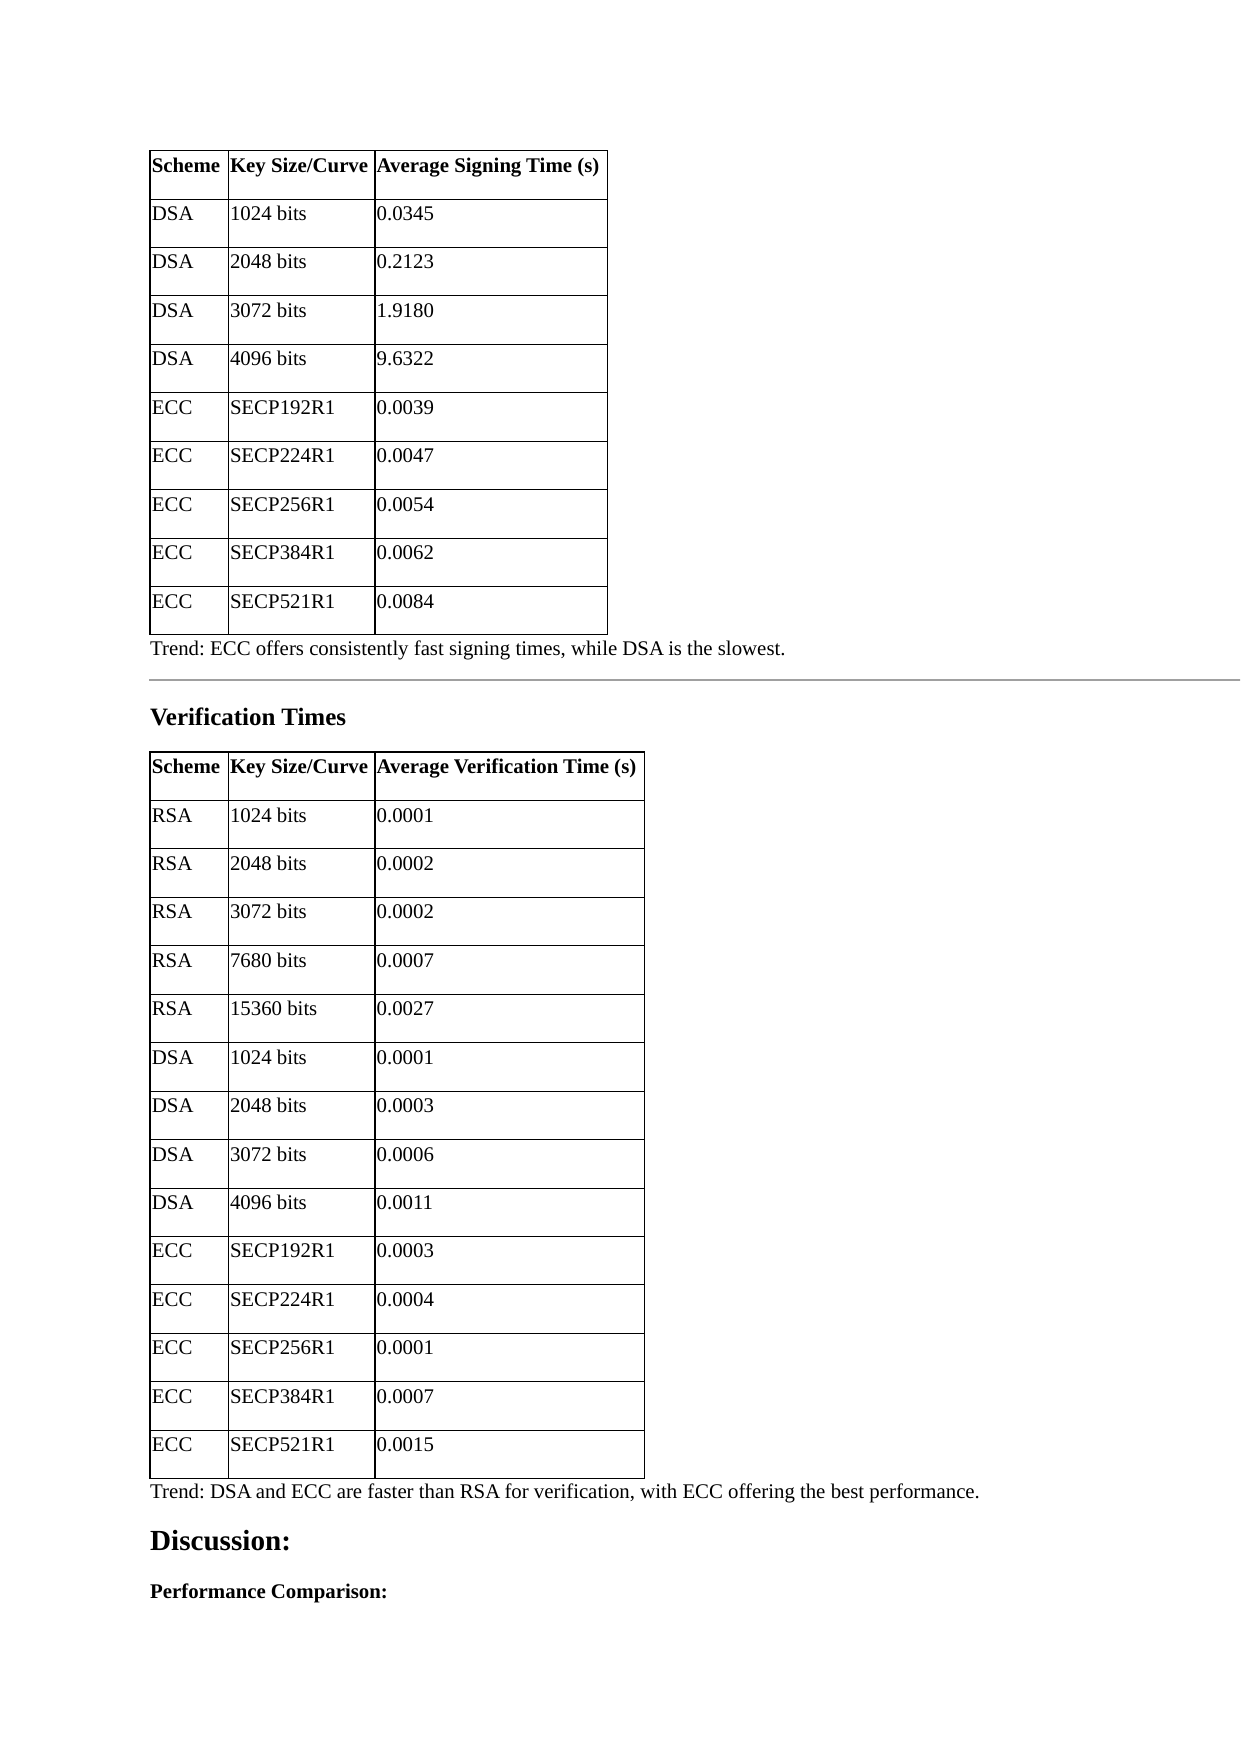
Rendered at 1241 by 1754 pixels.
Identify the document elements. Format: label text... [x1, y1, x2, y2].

table_cell 2048 bits [229, 248, 374, 295]
table_cell 0.0001 [376, 1334, 644, 1381]
text Discussion: [150, 1523, 1090, 1557]
table_cell 0.0007 [376, 946, 644, 994]
table_cell DSA [151, 1043, 228, 1091]
table_cell 0.2123 [376, 248, 607, 295]
table_cell ECC [151, 442, 228, 489]
table_cell ECC [151, 1334, 228, 1381]
table_cell 0.0027 [376, 995, 644, 1042]
table_cell SECP384R1 [229, 539, 374, 586]
table_cell SECP192R1 [229, 393, 374, 441]
table_cell SECP224R1 [229, 1285, 374, 1333]
table_cell 0.0011 [376, 1189, 644, 1236]
table_cell 4096 bits [229, 345, 374, 392]
table_cell RSA [151, 946, 228, 994]
table_cell 0.0002 [376, 898, 644, 945]
table_cell 7680 bits [229, 946, 374, 994]
table_cell DSA [151, 200, 228, 247]
text Trend: ECC offers consistently fast signing times, while DSA is the slowest. [150, 635, 1090, 659]
table_cell RSA [151, 801, 228, 848]
table_cell 0.0047 [376, 442, 607, 489]
table_cell 0.0054 [376, 490, 607, 537]
table_cell RSA [151, 995, 228, 1042]
table_cell DSA [151, 248, 228, 295]
table_header Key Size/Curve [229, 151, 374, 198]
table_cell DSA [151, 345, 228, 392]
table_cell 1024 bits [229, 1043, 374, 1091]
table_cell 1024 bits [229, 801, 374, 848]
table_cell ECC [151, 587, 228, 634]
table_cell 0.0007 [376, 1382, 644, 1429]
table_header Scheme [151, 151, 228, 198]
table_cell SECP256R1 [229, 490, 374, 537]
table_cell ECC [151, 1431, 228, 1478]
table_cell 0.0003 [376, 1237, 644, 1284]
table_cell 4096 bits [229, 1189, 374, 1236]
table_cell ECC [151, 1382, 228, 1429]
table_cell 1.9180 [376, 296, 607, 344]
table_cell 3072 bits [229, 898, 374, 945]
table_cell ECC [151, 1237, 228, 1284]
table_cell DSA [151, 1189, 228, 1236]
table_cell SECP384R1 [229, 1382, 374, 1429]
table_cell ECC [151, 1285, 228, 1333]
table_header Average Signing Time (s) [376, 151, 607, 198]
table_cell 3072 bits [229, 296, 374, 344]
table_header Average Verification Time (s) [376, 753, 644, 800]
table_cell SECP521R1 [229, 587, 374, 634]
table_cell ECC [151, 490, 228, 537]
table_cell DSA [151, 1140, 228, 1187]
table_cell 0.0015 [376, 1431, 644, 1478]
text Trend: DSA and ECC are faster than RSA for verification, with ECC offering the best performance. [150, 1479, 1090, 1503]
table_cell 0.0001 [376, 1043, 644, 1091]
table_cell 3072 bits [229, 1140, 374, 1187]
text Verification Times [150, 702, 1090, 731]
table_cell ECC [151, 539, 228, 586]
table_cell DSA [151, 296, 228, 344]
table_cell 0.0084 [376, 587, 607, 634]
table_cell 0.0006 [376, 1140, 644, 1187]
table_cell SECP521R1 [229, 1431, 374, 1478]
table_cell 9.6322 [376, 345, 607, 392]
table_header Scheme [151, 753, 228, 800]
table_cell 0.0345 [376, 200, 607, 247]
table_cell 1024 bits [229, 200, 374, 247]
table_cell SECP192R1 [229, 1237, 374, 1284]
table_cell SECP224R1 [229, 442, 374, 489]
table_cell 2048 bits [229, 1092, 374, 1139]
table_cell 0.0062 [376, 539, 607, 586]
table_cell 0.0004 [376, 1285, 644, 1333]
table_cell 0.0003 [376, 1092, 644, 1139]
table_cell ECC [151, 393, 228, 441]
table_cell DSA [151, 1092, 228, 1139]
table_cell 0.0039 [376, 393, 607, 441]
table_cell SECP256R1 [229, 1334, 374, 1381]
table_cell RSA [151, 898, 228, 945]
table_header Key Size/Curve [229, 753, 374, 800]
table_cell 0.0002 [376, 849, 644, 897]
table_cell 15360 bits [229, 995, 374, 1042]
table_cell 2048 bits [229, 849, 374, 897]
table_cell 0.0001 [376, 801, 644, 848]
text Performance Comparison: [150, 1578, 1090, 1603]
table_cell RSA [151, 849, 228, 897]
